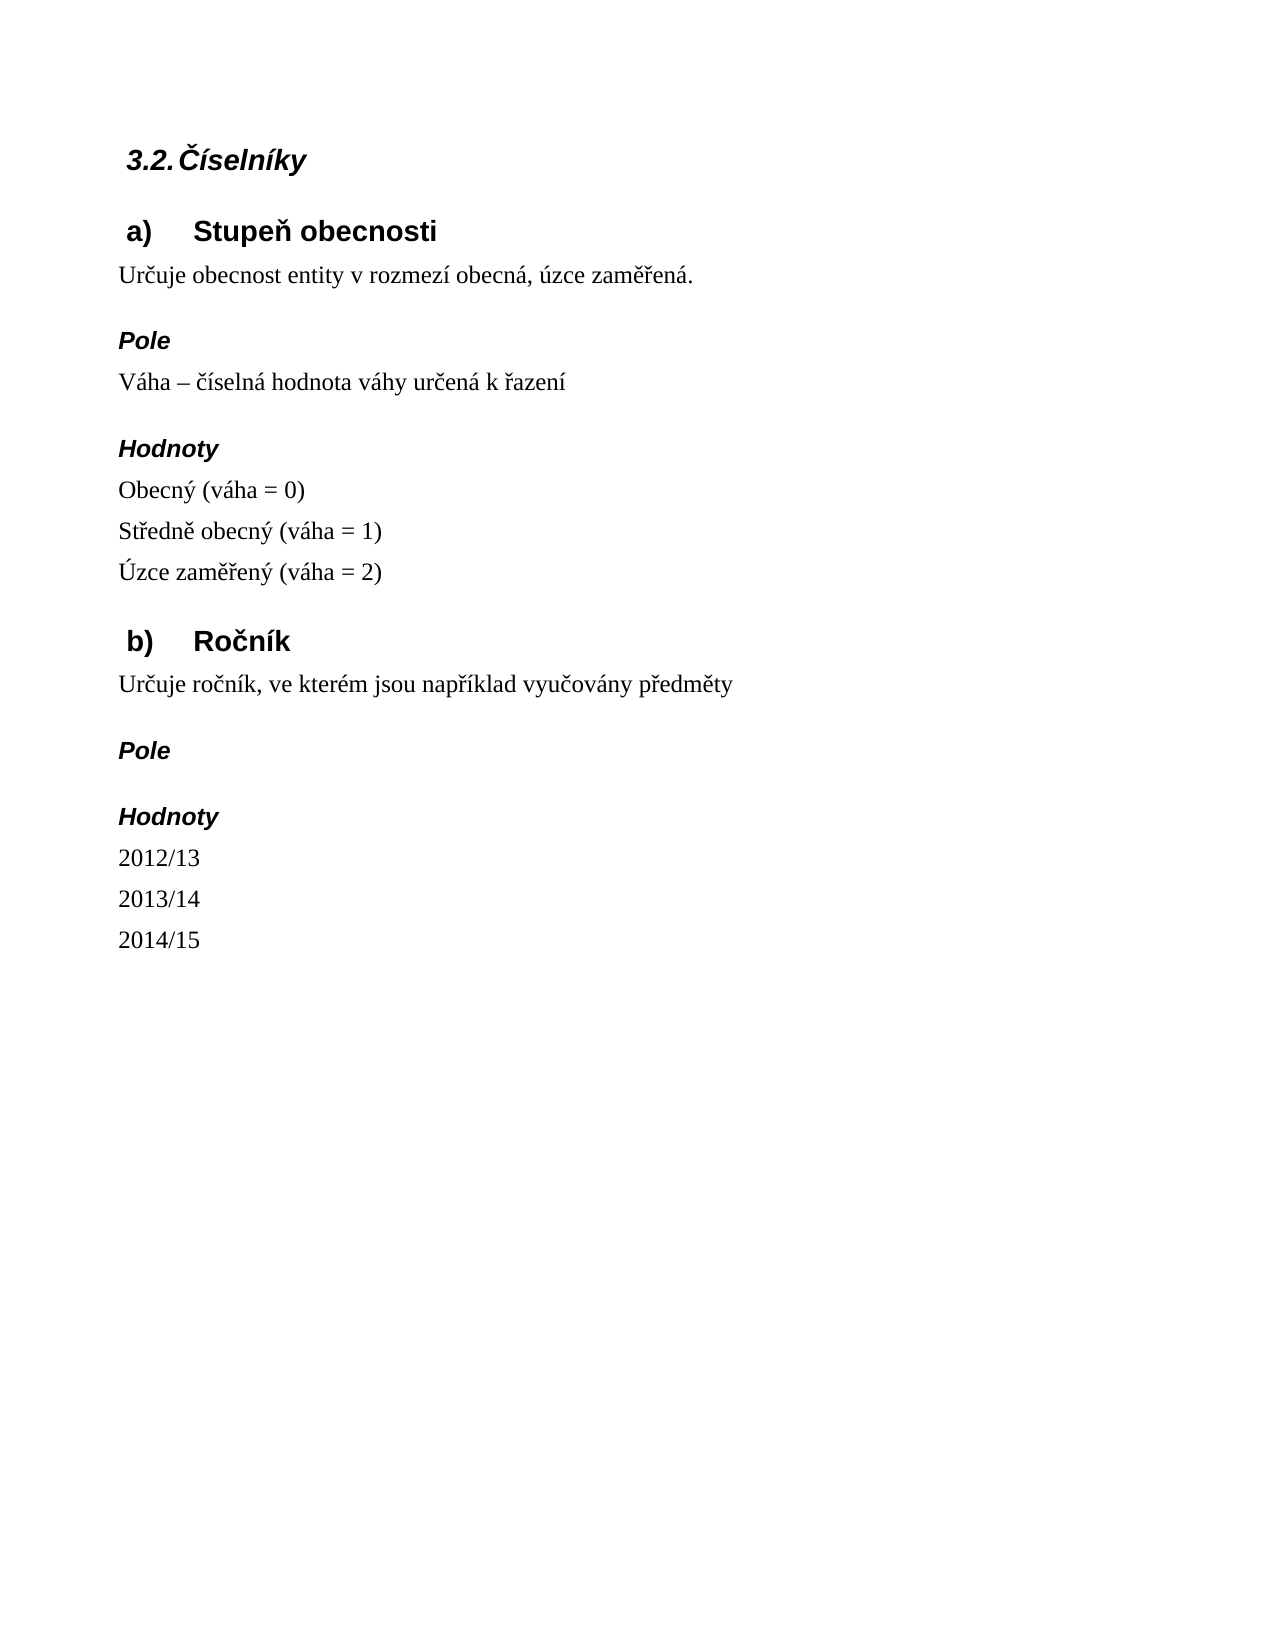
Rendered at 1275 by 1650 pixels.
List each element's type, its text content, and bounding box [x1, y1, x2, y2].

text Středně obecný (váha = 1) [118, 516, 1157, 545]
subtitle Hodnoty [118, 802, 1157, 830]
text 2014/15 [118, 925, 1157, 954]
subtitle Pole [118, 736, 1157, 764]
subtitle Ročník [118, 623, 1157, 657]
subtitle Hodnoty [118, 434, 1157, 462]
subtitle Pole [118, 326, 1157, 355]
subtitle Číselníky [118, 143, 1157, 177]
text Určuje ročník, ve kterém jsou například vyučovány předměty [118, 669, 1157, 698]
text 2012/13 [118, 843, 1157, 872]
text Určuje obecnost entity v rozmezí obecná, úzce zaměřená. [118, 260, 1157, 289]
subtitle Stupeň obecnosti [118, 214, 1157, 248]
text Obecný (váha = 0) [118, 475, 1157, 503]
text Úzce zaměřený (váha = 2) [118, 557, 1157, 586]
text 2013/14 [118, 884, 1157, 913]
text Váha – číselná hodnota váhy určená k řazení [118, 367, 1157, 396]
